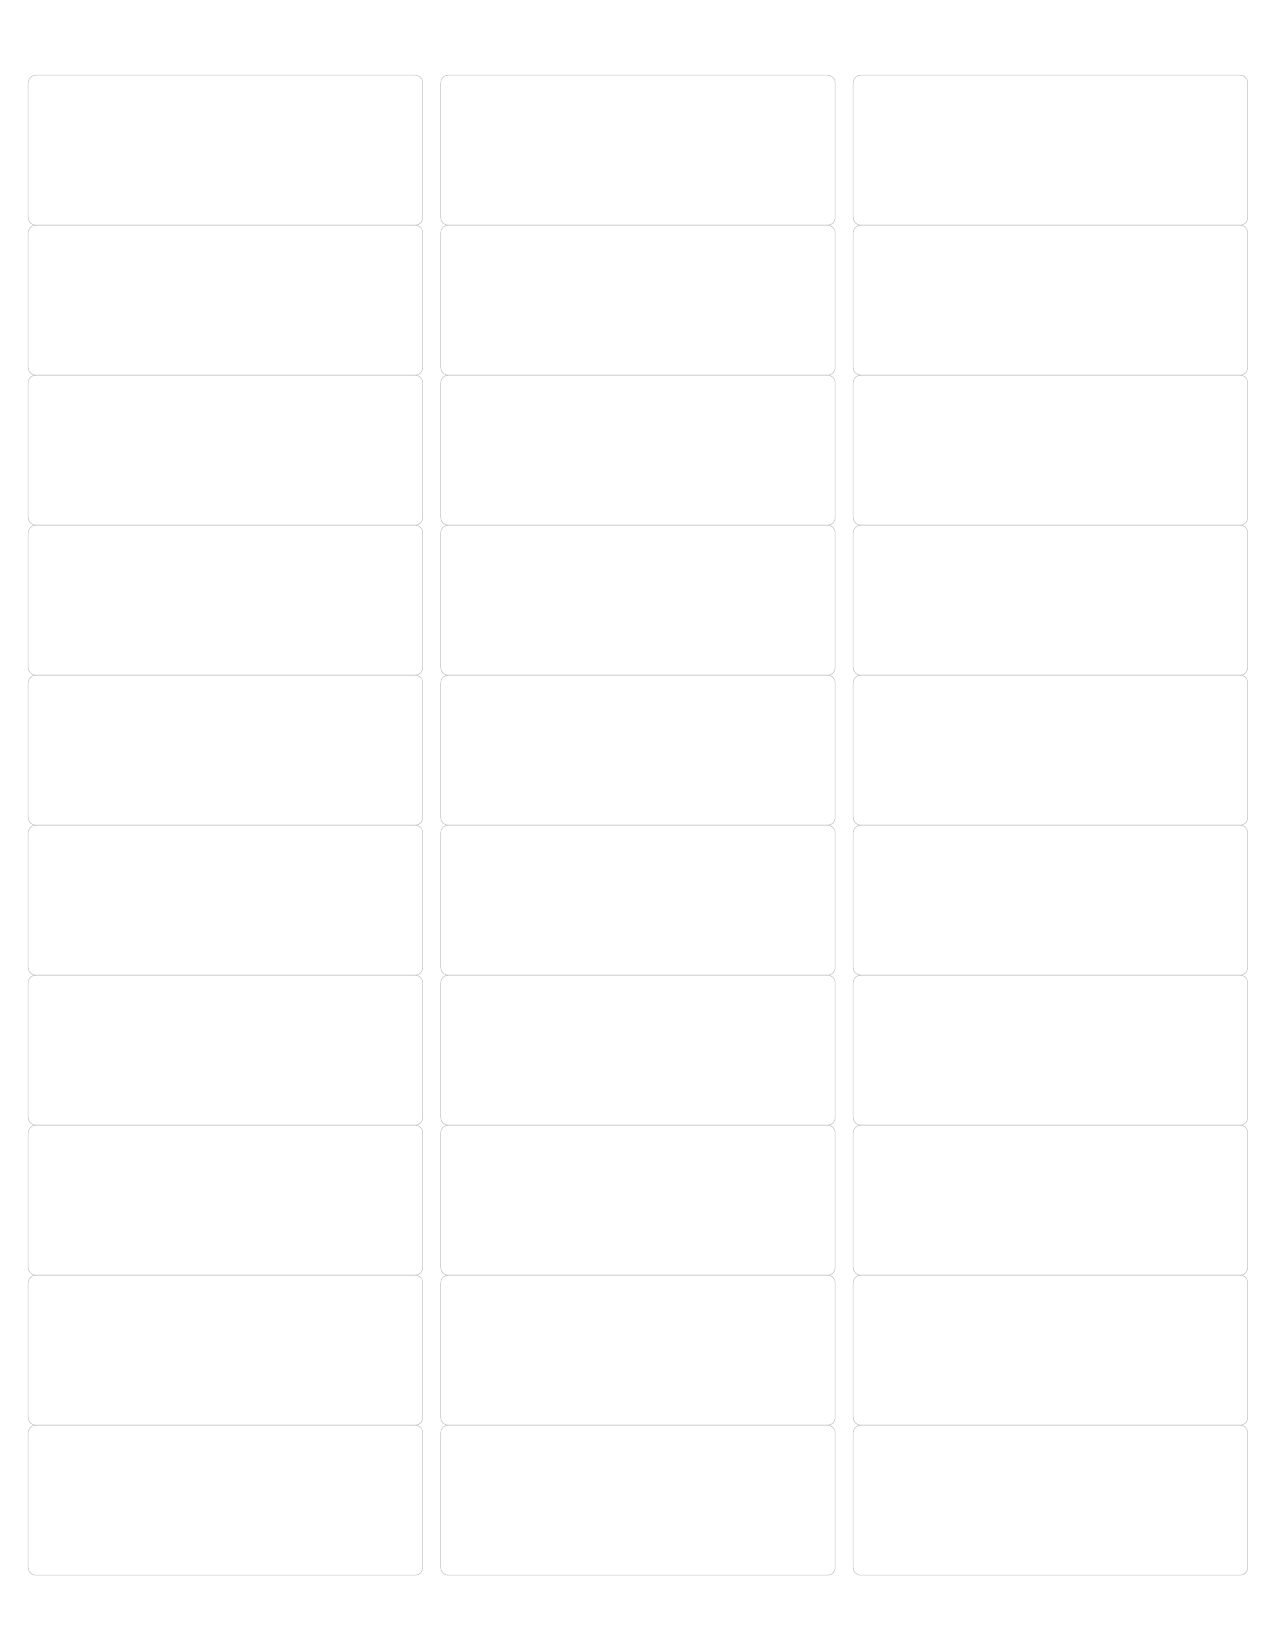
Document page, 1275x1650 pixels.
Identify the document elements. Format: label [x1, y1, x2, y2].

table_cell [29, 976, 422, 1124]
table_header [836, 77, 854, 1575]
table_cell [29, 826, 422, 974]
table_cell [29, 676, 422, 824]
table_cell [29, 226, 422, 374]
table_header [424, 77, 442, 1575]
table_cell [854, 1426, 1247, 1574]
table_cell [854, 1276, 1247, 1424]
table_cell [854, 226, 1247, 374]
table_cell [854, 826, 1247, 974]
table_cell [442, 1276, 834, 1424]
table_cell [29, 376, 422, 524]
table_cell [442, 676, 834, 824]
table_cell [29, 526, 422, 674]
table_header [29, 76, 422, 224]
table_cell [442, 226, 834, 374]
table_cell [442, 376, 834, 524]
table_header [854, 76, 1247, 224]
table_cell [442, 1426, 834, 1574]
table_cell [29, 1276, 422, 1424]
table_header [442, 76, 834, 224]
table_cell [442, 976, 834, 1124]
table_cell [854, 376, 1247, 524]
table_cell [442, 526, 834, 674]
table_cell [29, 1426, 422, 1574]
table_cell [854, 976, 1247, 1124]
table_cell [442, 1126, 834, 1274]
table_cell [854, 1126, 1247, 1274]
table_cell [854, 676, 1247, 824]
table_cell [442, 826, 834, 974]
table_cell [854, 526, 1247, 674]
table_cell [29, 1126, 422, 1274]
